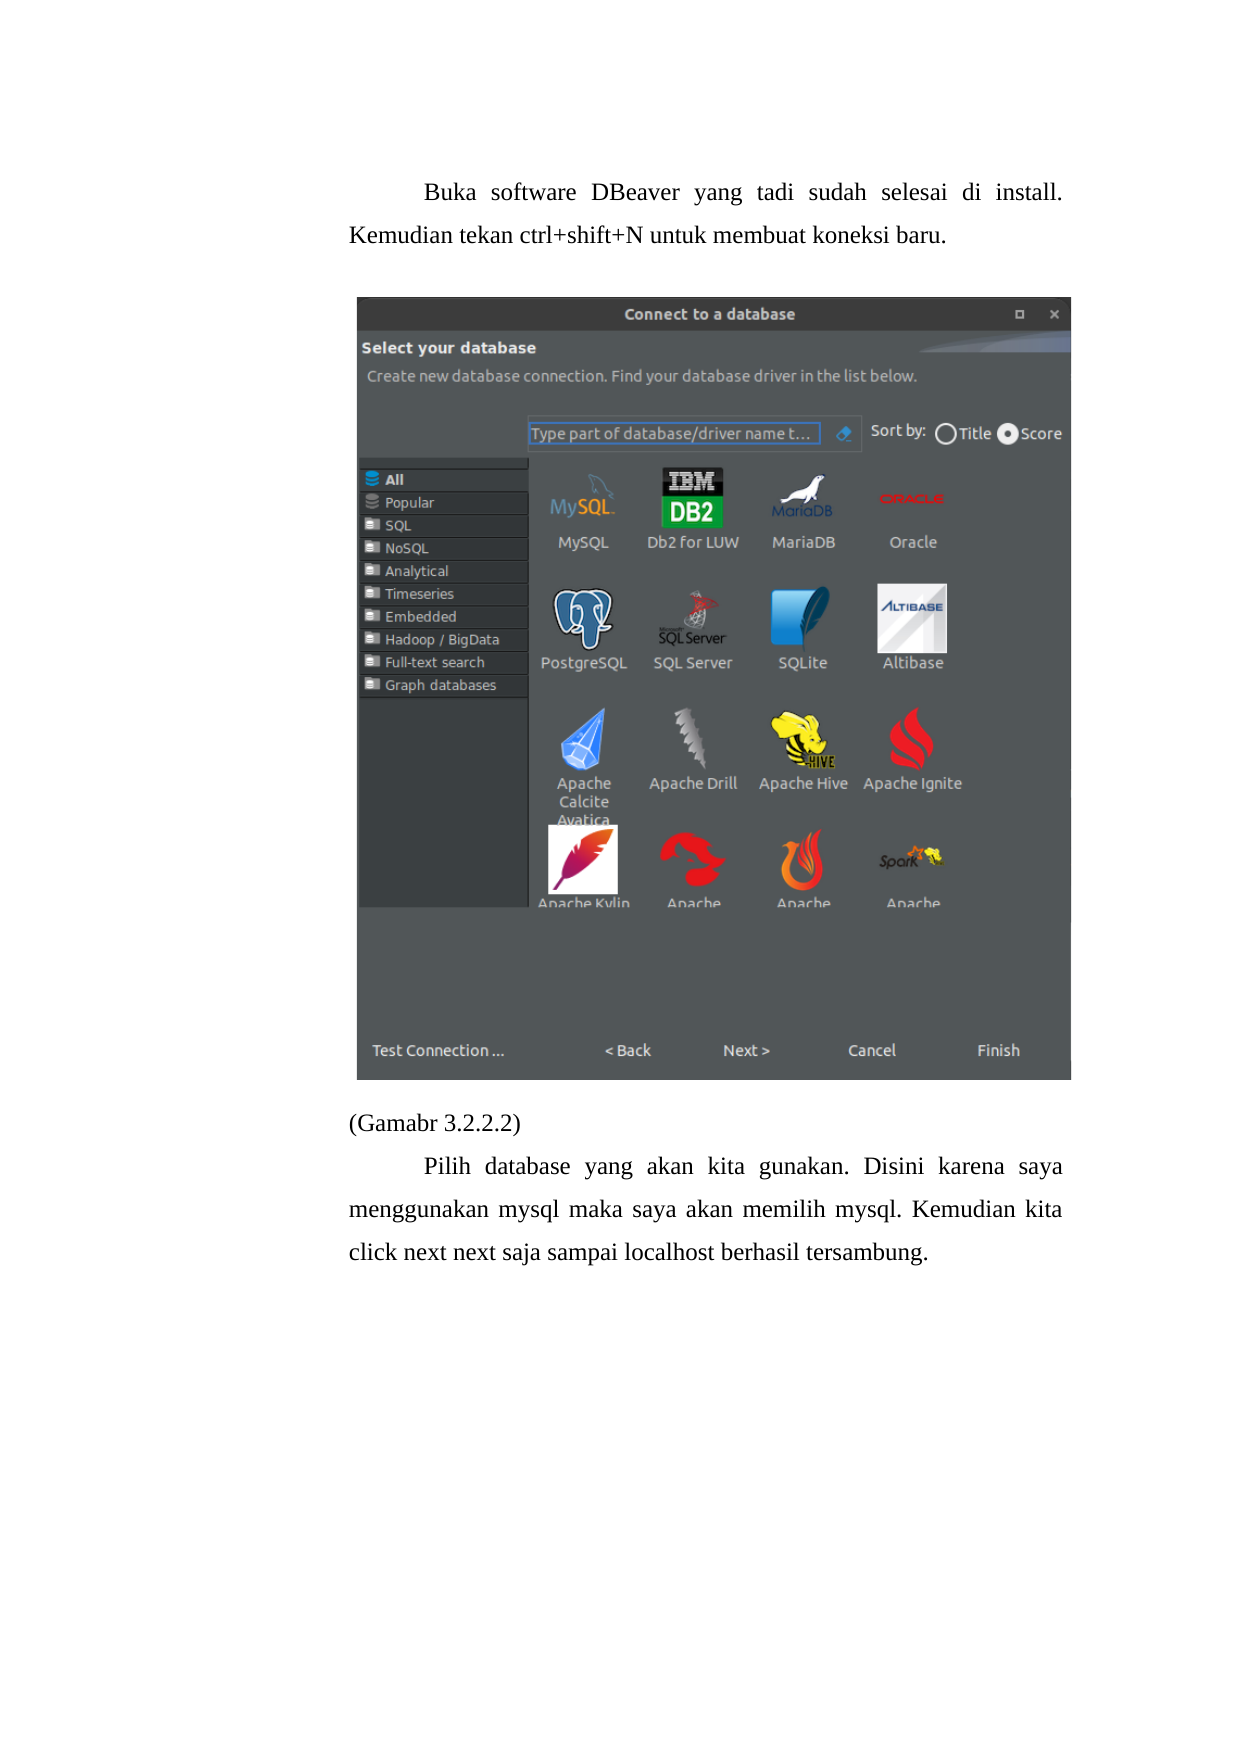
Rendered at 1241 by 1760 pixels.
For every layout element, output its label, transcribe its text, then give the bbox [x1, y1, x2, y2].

text Pilih database yang akan kita gunakan. Disini karena saya menggunakan mysql maka saya akan memilih mysql. Kemudian kita click next next saja sampai localhost berhasil tersambung. [349, 1151, 1063, 1266]
text (Gamabr 3.2.2.2) [349, 307, 1063, 1137]
text Buka software DBeaver yang tadi sudah selesai di install. Kemudian tekan ctrl+shift+N untuk membuat koneksi baru. [349, 177, 1063, 249]
picture [356, 297, 1072, 1080]
